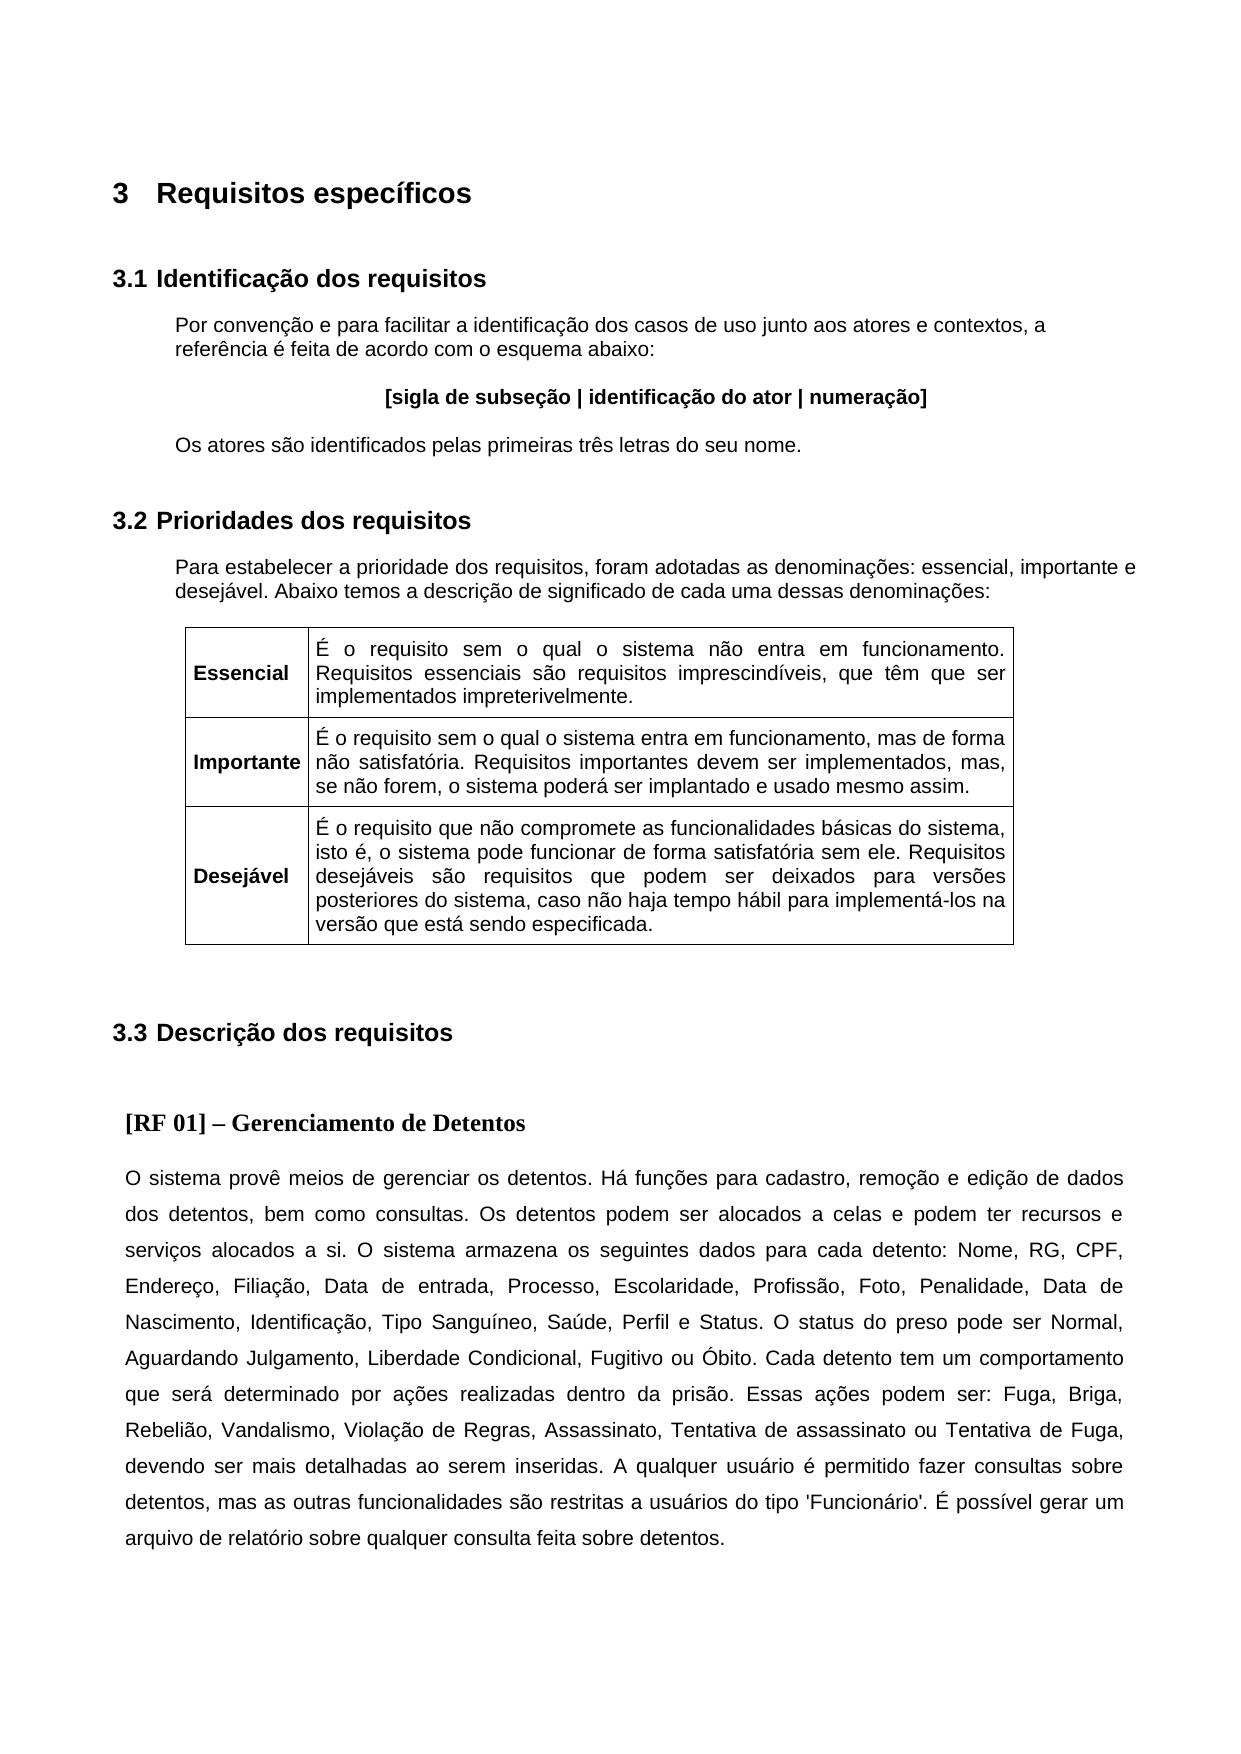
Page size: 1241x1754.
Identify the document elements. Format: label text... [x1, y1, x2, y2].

text [sigla de subseção | identificação do ator | numeração] [175, 385, 1137, 409]
subtitle Identificação dos requisitos [112, 264, 1137, 292]
subtitle Prioridades dos requisitos [112, 506, 1137, 534]
subtitle Descrição dos requisitos [112, 1018, 1137, 1046]
table_header Essencial [186, 628, 308, 717]
text O sistema provê meios de gerenciar os detentos. Há funções para cadastro, remoção e edição de dados dos detentos, bem como consultas. Os detentos podem ser alocados a celas e podem ter recursos e serviços alocados a si. O sistema armazena os seguintes dados para cada detento: Nome, RG, CPF, Endereço, Filiação, Data de entrada, Processo, Escolaridade, Profissão, Foto, Penalidade, Data de Nascimento, Identificação, Tipo Sanguíneo, Saúde, Perfil e Status. O status do preso pode ser Normal, Aguardando Julgamento, Liberdade Condicional, Fugitivo ou Óbito. Cada detento tem um comportamento que será determinado por ações realizadas dentro da prisão. Essas ações podem ser: Fuga, Briga, Rebelião, Vandalismo, Violação de Regras, Assassinato, Tentativa de assassinato ou Tentativa de Fuga, devendo ser mais detalhadas ao serem inseridas. A qualquer usuário é permitido fazer consultas sobre detentos, mas as outras funcionalidades são restritas a usuários do tipo 'Funcionário'. É possível gerar um arquivo de relatório sobre qualquer consulta feita sobre detentos. [125, 1166, 1125, 1549]
table_header É o requisito sem o qual o sistema não entra em funcionamento. Requisitos essenciais são requisitos imprescindíveis, que têm que ser implementados impreterivelmente. [309, 628, 1013, 717]
text Para estabelecer a prioridade dos requisitos, foram adotadas as denominações: essencial, importante e desejável. Abaixo temos a descrição de significado de cada uma dessas denominações: [175, 555, 1137, 603]
text [RF 01] – Gerenciamento de Detentos [125, 1108, 1125, 1137]
subtitle Requisitos específicos [112, 176, 1137, 210]
table_cell É o requisito que não compromete as funcionalidades básicas do sistema, isto é, o sistema pode funcionar de forma satisfatória sem ele. Requisitos desejáveis são requisitos que podem ser deixados para versões posteriores do sistema, caso não haja tempo hábil para implementá-los na versão que está sendo especificada. [309, 807, 1013, 944]
table_cell Desejável [186, 807, 308, 944]
text Por convenção e para facilitar a identificação dos casos de uso junto aos atores e contextos, a referência é feita de acordo com o esquema abaixo: [175, 313, 1137, 361]
table_cell Importante [186, 718, 308, 806]
text Os atores são identificados pelas primeiras três letras do seu nome. [175, 433, 1137, 457]
table_cell É o requisito sem o qual o sistema entra em funcionamento, mas de forma não satisfatória. Requisitos importantes devem ser implementados, mas, se não forem, o sistema poderá ser implantado e usado mesmo assim. [309, 718, 1013, 806]
